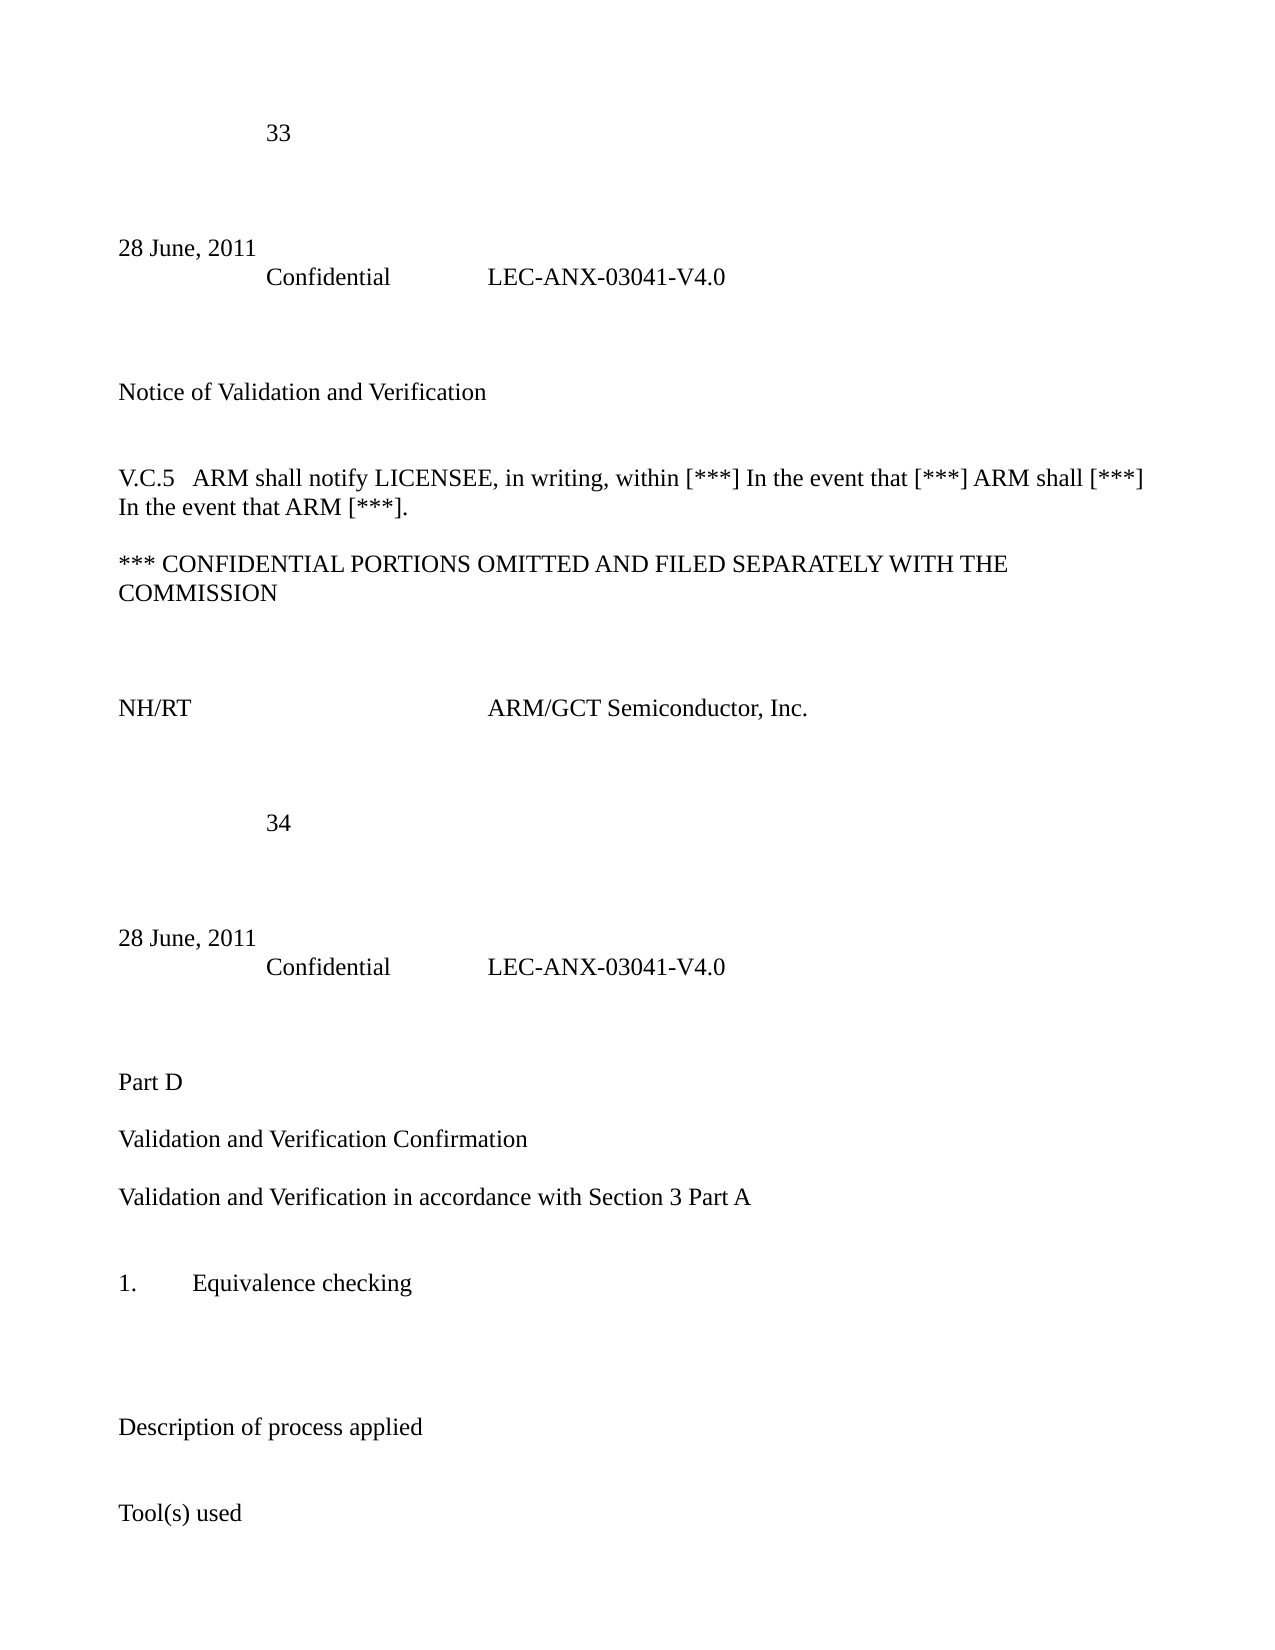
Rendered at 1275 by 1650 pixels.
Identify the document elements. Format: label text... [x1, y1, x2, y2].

text 28 June, 2011 [118, 923, 1157, 952]
text Tool(s) used [118, 1498, 1157, 1527]
text Confidential LEC-ANX-03041-V4.0 [118, 262, 1157, 291]
text Description of process applied [118, 1412, 1157, 1441]
text Confidential LEC-ANX-03041-V4.0 [118, 952, 1157, 981]
text 28 June, 2011 [118, 233, 1157, 262]
text Notice of Validation and Verification [118, 377, 1157, 406]
text Validation and Verification Confirmation [118, 1124, 1157, 1153]
text 33 [118, 118, 1157, 147]
text V.C.5 ARM shall notify LICENSEE, in writing, within [***] In the event that [***] ARM shall [***] In the event that ARM [***]. [118, 463, 1157, 521]
text NH/RT ARM/GCT Semiconductor, Inc. [118, 693, 1157, 722]
text *** CONFIDENTIAL PORTIONS OMITTED AND FILED SEPARATELY WITH THE COMMISSION [118, 549, 1157, 607]
text 34 [118, 808, 1157, 837]
text 1. Equivalence checking [118, 1268, 1157, 1297]
text Part D [118, 1067, 1157, 1096]
text Validation and Verification in accordance with Section 3 Part A [118, 1182, 1157, 1211]
